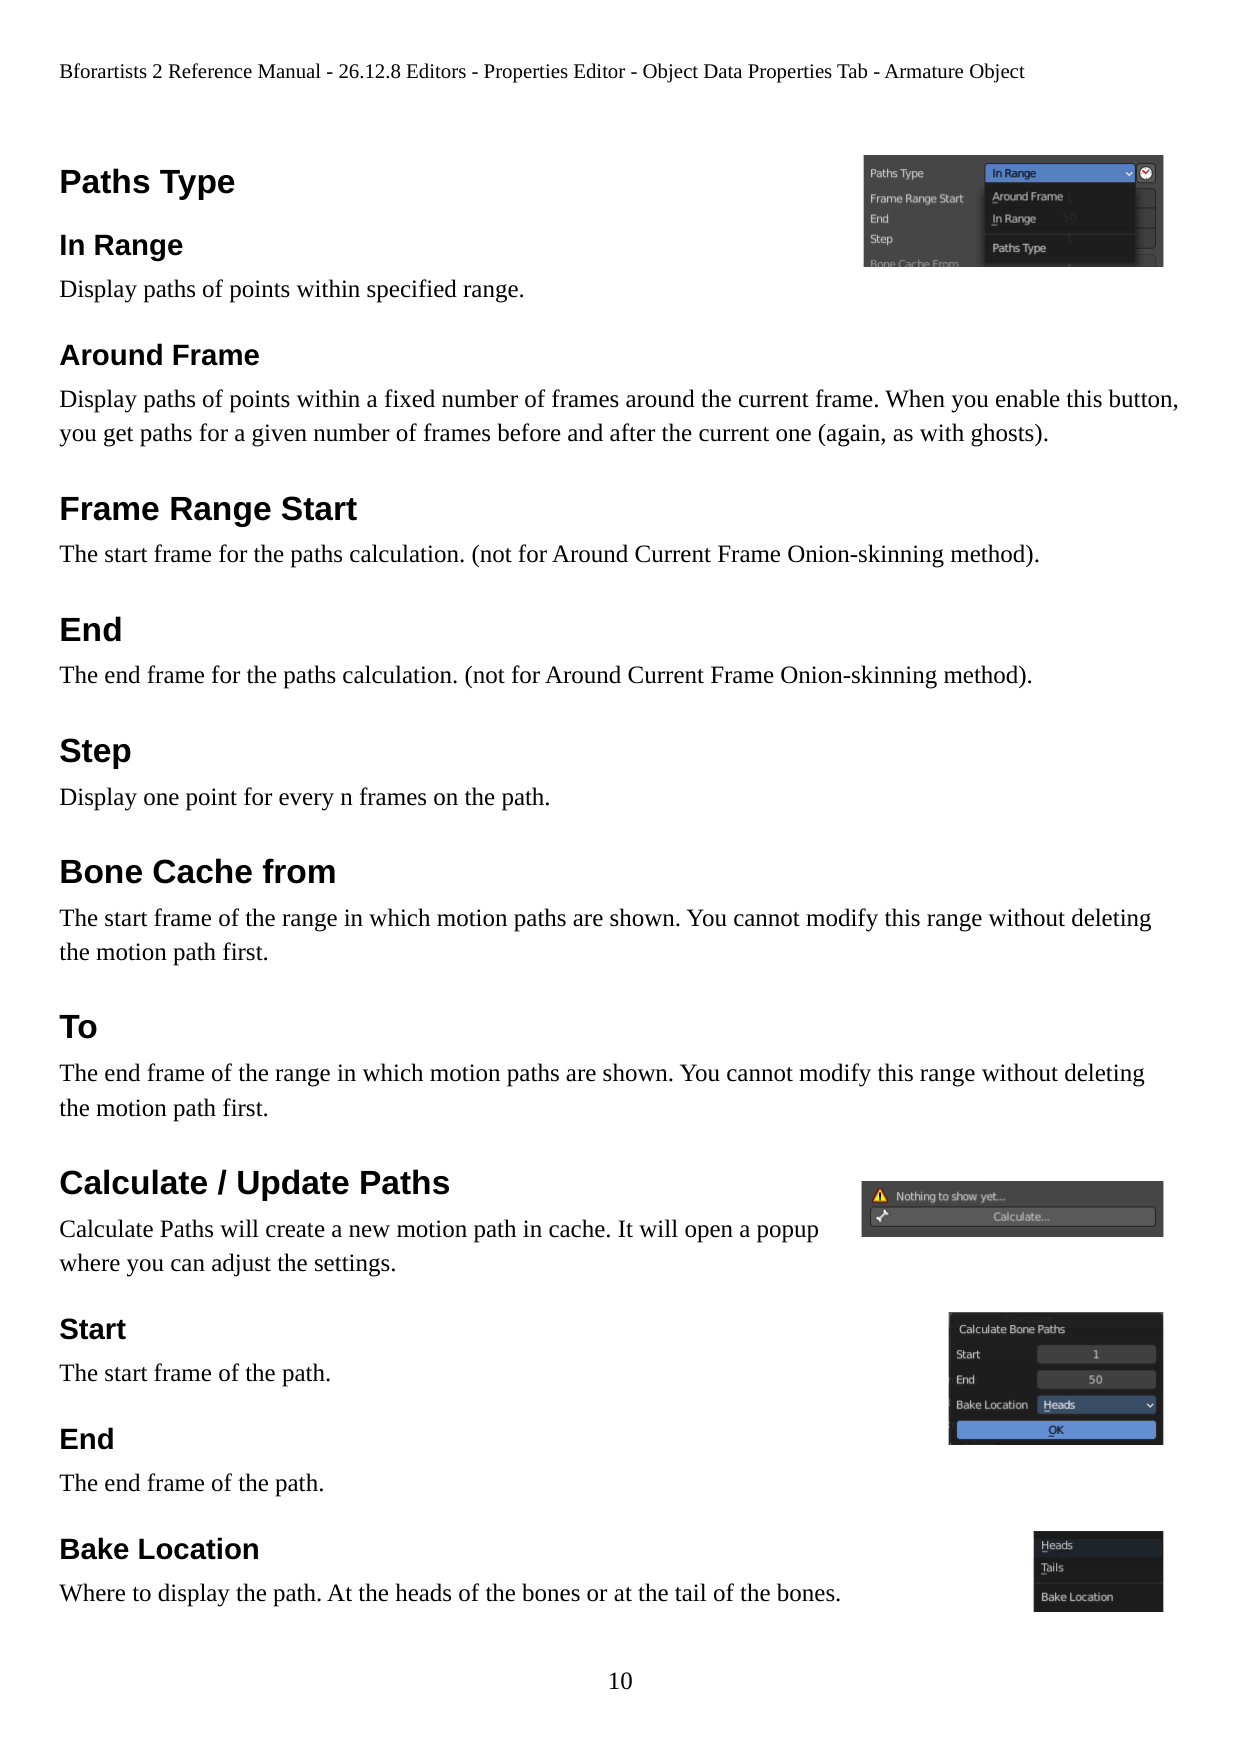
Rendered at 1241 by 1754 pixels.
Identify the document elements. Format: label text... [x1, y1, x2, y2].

text The end frame of the range in which motion paths are shown. You cannot modify this range without deleting the motion path first. [59, 1058, 1181, 1121]
subtitle End [59, 609, 1181, 648]
picture [1033, 1531, 1164, 1612]
subtitle Calculate / Update Paths [59, 1163, 1181, 1201]
subtitle Step [59, 731, 1181, 769]
subtitle Start [59, 1312, 948, 1346]
text Display paths of points within specified range. [59, 274, 1181, 303]
subtitle To [59, 1007, 1181, 1046]
subtitle Around Frame [59, 338, 1181, 372]
subtitle [1164, 162, 1181, 201]
text The start frame for the paths calculation. (not for Around Current Frame Onion-skinning method). [59, 539, 1181, 568]
subtitle End [59, 1422, 1181, 1456]
text The start frame of the path. [59, 1358, 948, 1387]
text Calculate Paths will create a new motion path in cache. It will open a popup where you can adjust the settings. [59, 1214, 1181, 1277]
text Display one point for every n frames on the path. [59, 782, 1181, 810]
subtitle Bone Cache from [59, 852, 1181, 890]
text Where to display the path. At the heads of the bones or at the tail of the bones. [59, 1578, 1033, 1607]
picture [861, 1181, 1164, 1237]
subtitle Paths Type [59, 162, 863, 201]
text The end frame of the path. [59, 1468, 1181, 1497]
subtitle [1164, 1532, 1181, 1565]
picture [863, 155, 1164, 267]
subtitle [1164, 228, 1181, 262]
text The start frame of the range in which motion paths are shown. You cannot modify this range without deleting the motion path first. [59, 903, 1181, 966]
text The end frame for the paths calculation. (not for Around Current Frame Onion-skinning method). [59, 661, 1181, 689]
subtitle Bake Location [59, 1532, 1033, 1565]
subtitle Frame Range Start [59, 488, 1181, 527]
subtitle [1164, 1312, 1181, 1346]
text Display paths of points within a fixed number of frames around the current frame. When you enable this button, you get paths for a given number of frames before and after the current one (again, as with ghosts). [59, 384, 1181, 447]
picture [948, 1312, 1164, 1445]
subtitle In Range [59, 228, 863, 262]
